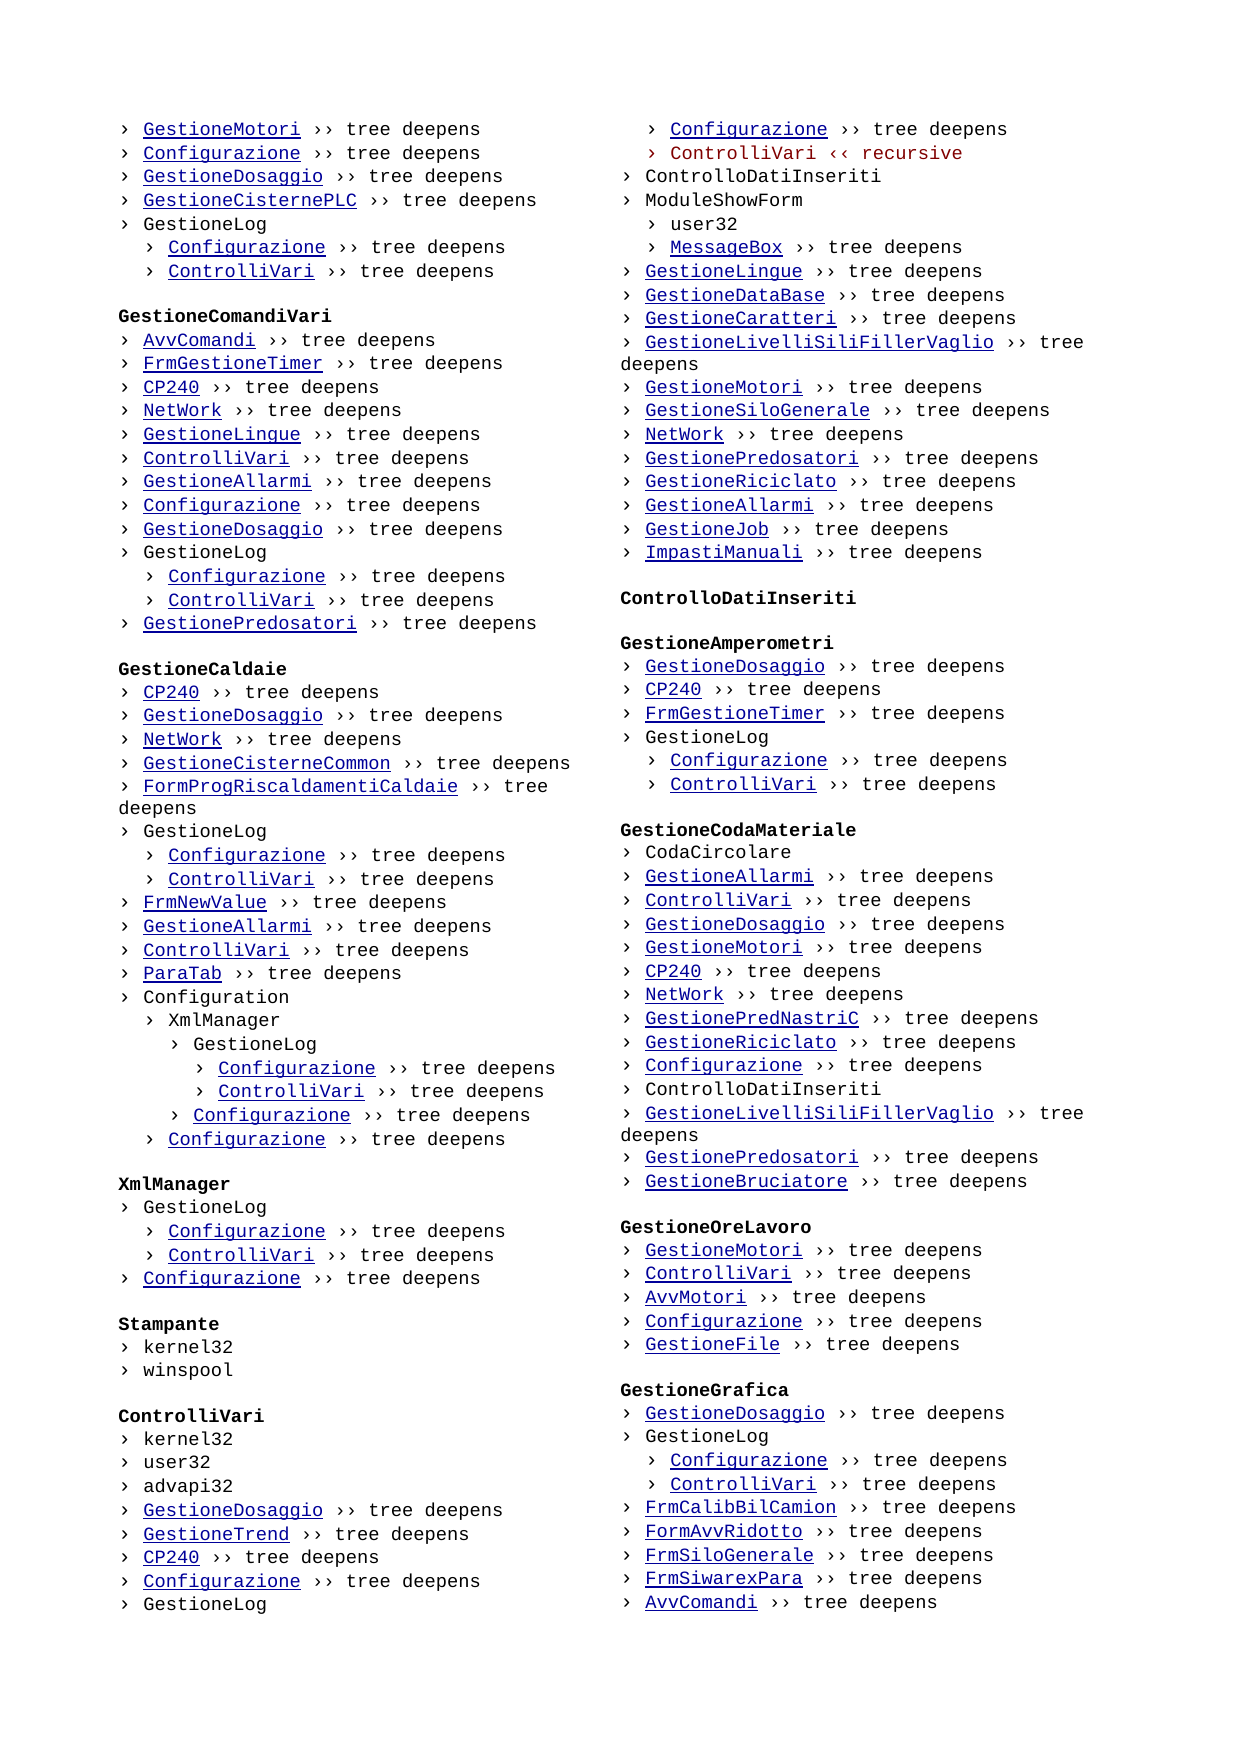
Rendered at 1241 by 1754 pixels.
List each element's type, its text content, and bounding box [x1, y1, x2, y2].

text › GestioneMotori ›› tree deepens [620, 376, 1122, 399]
text › winspool [118, 1359, 620, 1383]
text › GestioneDosaggio ›› tree deepens [118, 165, 620, 189]
text › GestioneLingue ›› tree deepens [118, 423, 620, 447]
text › GestioneLog [118, 213, 620, 236]
text › Configurazione ›› tree deepens [118, 844, 620, 868]
text › GestioneMotori ›› tree deepens [118, 118, 620, 142]
text › CP240 ›› tree deepens [620, 678, 1122, 702]
text › FrmCalibBilCamion ›› tree deepens [620, 1496, 1122, 1520]
text › CP240 ›› tree deepens [118, 1546, 620, 1570]
text › GestioneRiciclato ›› tree deepens [620, 1031, 1122, 1054]
text › ControlliVari ›› tree deepens [620, 773, 1122, 797]
text › GestioneDosaggio ›› tree deepens [118, 704, 620, 728]
text › CP240 ›› tree deepens [118, 681, 620, 704]
text › GestionePredosatori ›› tree deepens [118, 612, 620, 636]
text › GestioneDataBase ›› tree deepens [620, 284, 1122, 307]
text › kernel32 [118, 1336, 620, 1359]
text › GestioneDosaggio ›› tree deepens [620, 655, 1122, 678]
text › GestioneCisterneCommon ›› tree deepens [118, 752, 620, 775]
text › GestionePredosatori ›› tree deepens [620, 1147, 1122, 1170]
text › ControlliVari ›› tree deepens [118, 938, 620, 962]
text › XmlManager [118, 1009, 620, 1033]
text › GestioneMotori ›› tree deepens [620, 1239, 1122, 1262]
text › Configurazione ›› tree deepens [118, 1267, 620, 1291]
text › NetWork ›› tree deepens [620, 423, 1122, 447]
text › NetWork ›› tree deepens [118, 399, 620, 423]
text › AvvComandi ›› tree deepens [620, 1591, 1122, 1615]
text › ControlliVari ›› tree deepens [118, 868, 620, 891]
text › GestioneLog [620, 726, 1122, 749]
text › GestioneLog [118, 1033, 620, 1057]
text › Configurazione ›› tree deepens [620, 749, 1122, 773]
text › ControlliVari ›› tree deepens [118, 589, 620, 612]
text › AvvComandi ›› tree deepens [118, 328, 620, 352]
text › Configurazione ›› tree deepens [620, 1449, 1122, 1473]
text › GestioneFile ›› tree deepens [620, 1333, 1122, 1357]
text › Configurazione ›› tree deepens [118, 494, 620, 518]
text › AvvMotori ›› tree deepens [620, 1286, 1122, 1310]
text › Configurazione ›› tree deepens [118, 1128, 620, 1151]
text ControlliVari [118, 1407, 620, 1428]
text › GestioneLivelliSiliFillerVaglio ›› tree deepens [620, 1102, 1122, 1147]
text › GestioneMotori ›› tree deepens [620, 936, 1122, 960]
text › Configurazione ›› tree deepens [620, 1054, 1122, 1078]
text GestioneAmperometri [620, 633, 1122, 655]
text › GestioneDosaggio ›› tree deepens [620, 912, 1122, 936]
text › ControlliVari ›› tree deepens [620, 889, 1122, 912]
text › NetWork ›› tree deepens [118, 728, 620, 752]
text › Configurazione ›› tree deepens [118, 1220, 620, 1243]
text › GestioneAllarmi ›› tree deepens [118, 470, 620, 494]
text › user32 [118, 1452, 620, 1475]
text › CodaCircolare [620, 842, 1122, 865]
text › GestionePredosatori ›› tree deepens [620, 447, 1122, 470]
text › GestioneTrend ›› tree deepens [118, 1522, 620, 1546]
text › FormAvvRidotto ›› tree deepens [620, 1520, 1122, 1544]
text › ControlliVari ›› tree deepens [620, 1473, 1122, 1496]
text › FormProgRiscaldamentiCaldaie ›› tree deepens [118, 775, 620, 820]
text XmlManager [118, 1175, 620, 1196]
text › FrmSiloGenerale ›› tree deepens [620, 1544, 1122, 1567]
text › ControlliVari ›› tree deepens [118, 447, 620, 470]
text › Configurazione ›› tree deepens [118, 1570, 620, 1593]
text › MessageBox ›› tree deepens [620, 236, 1122, 260]
text GestioneComandiVari [118, 307, 620, 328]
text › ControlloDatiInseriti [620, 1078, 1122, 1102]
text › GestionePredNastriC ›› tree deepens [620, 1007, 1122, 1031]
text › GestioneLog [118, 1593, 620, 1617]
text › GestioneLog [620, 1426, 1122, 1449]
text › GestioneLingue ›› tree deepens [620, 260, 1122, 284]
text ControlloDatiInseriti [620, 589, 1122, 610]
text › GestioneAllarmi ›› tree deepens [620, 494, 1122, 518]
text › GestioneDosaggio ›› tree deepens [118, 1499, 620, 1522]
text › ControlloDatiInseriti [620, 165, 1122, 189]
text › user32 [620, 213, 1122, 236]
text Stampante [118, 1314, 620, 1336]
text GestioneGrafica [620, 1381, 1122, 1402]
text › GestioneRiciclato ›› tree deepens [620, 470, 1122, 494]
text › Configurazione ›› tree deepens [118, 1104, 620, 1128]
text › Configuration [118, 986, 620, 1009]
text › GestioneLivelliSiliFillerVaglio ›› tree deepens [620, 331, 1122, 376]
text › ControlliVari ‹‹ recursive [620, 142, 1122, 165]
text › GestioneDosaggio ›› tree deepens [118, 518, 620, 541]
text › advapi32 [118, 1475, 620, 1499]
text › ControlliVari ›› tree deepens [118, 260, 620, 284]
text › kernel32 [118, 1428, 620, 1452]
text › GestioneCaratteri ›› tree deepens [620, 307, 1122, 331]
text › ControlliVari ›› tree deepens [620, 1262, 1122, 1286]
text › GestioneAllarmi ›› tree deepens [118, 915, 620, 938]
text › GestioneAllarmi ›› tree deepens [620, 865, 1122, 889]
text › GestioneSiloGenerale ›› tree deepens [620, 399, 1122, 423]
text › Configurazione ›› tree deepens [118, 565, 620, 589]
text › ImpastiManuali ›› tree deepens [620, 541, 1122, 565]
text GestioneCaldaie [118, 659, 620, 681]
text › Configurazione ›› tree deepens [620, 118, 1122, 142]
text › ModuleShowForm [620, 189, 1122, 213]
text › Configurazione ›› tree deepens [118, 236, 620, 260]
text GestioneOreLavoro [620, 1217, 1122, 1239]
text › CP240 ›› tree deepens [118, 376, 620, 399]
text GestioneCodaMateriale [620, 820, 1122, 842]
text › FrmNewValue ›› tree deepens [118, 891, 620, 915]
text › FrmGestioneTimer ›› tree deepens [118, 352, 620, 376]
text › FrmSiwarexPara ›› tree deepens [620, 1567, 1122, 1591]
text › ParaTab ›› tree deepens [118, 962, 620, 986]
text › GestioneLog [118, 541, 620, 565]
text › ControlliVari ›› tree deepens [118, 1243, 620, 1267]
text › GestioneBruciatore ›› tree deepens [620, 1170, 1122, 1194]
text › Configurazione ›› tree deepens [620, 1310, 1122, 1333]
text › GestioneJob ›› tree deepens [620, 518, 1122, 541]
text › Configurazione ›› tree deepens [118, 1057, 620, 1080]
text › GestioneDosaggio ›› tree deepens [620, 1402, 1122, 1426]
text › ControlliVari ›› tree deepens [118, 1080, 620, 1104]
text › GestioneCisternePLC ›› tree deepens [118, 189, 620, 213]
text › GestioneLog [118, 820, 620, 844]
text › GestioneLog [118, 1196, 620, 1220]
text › NetWork ›› tree deepens [620, 983, 1122, 1007]
text › FrmGestioneTimer ›› tree deepens [620, 702, 1122, 726]
text › CP240 ›› tree deepens [620, 960, 1122, 983]
text › Configurazione ›› tree deepens [118, 142, 620, 165]
